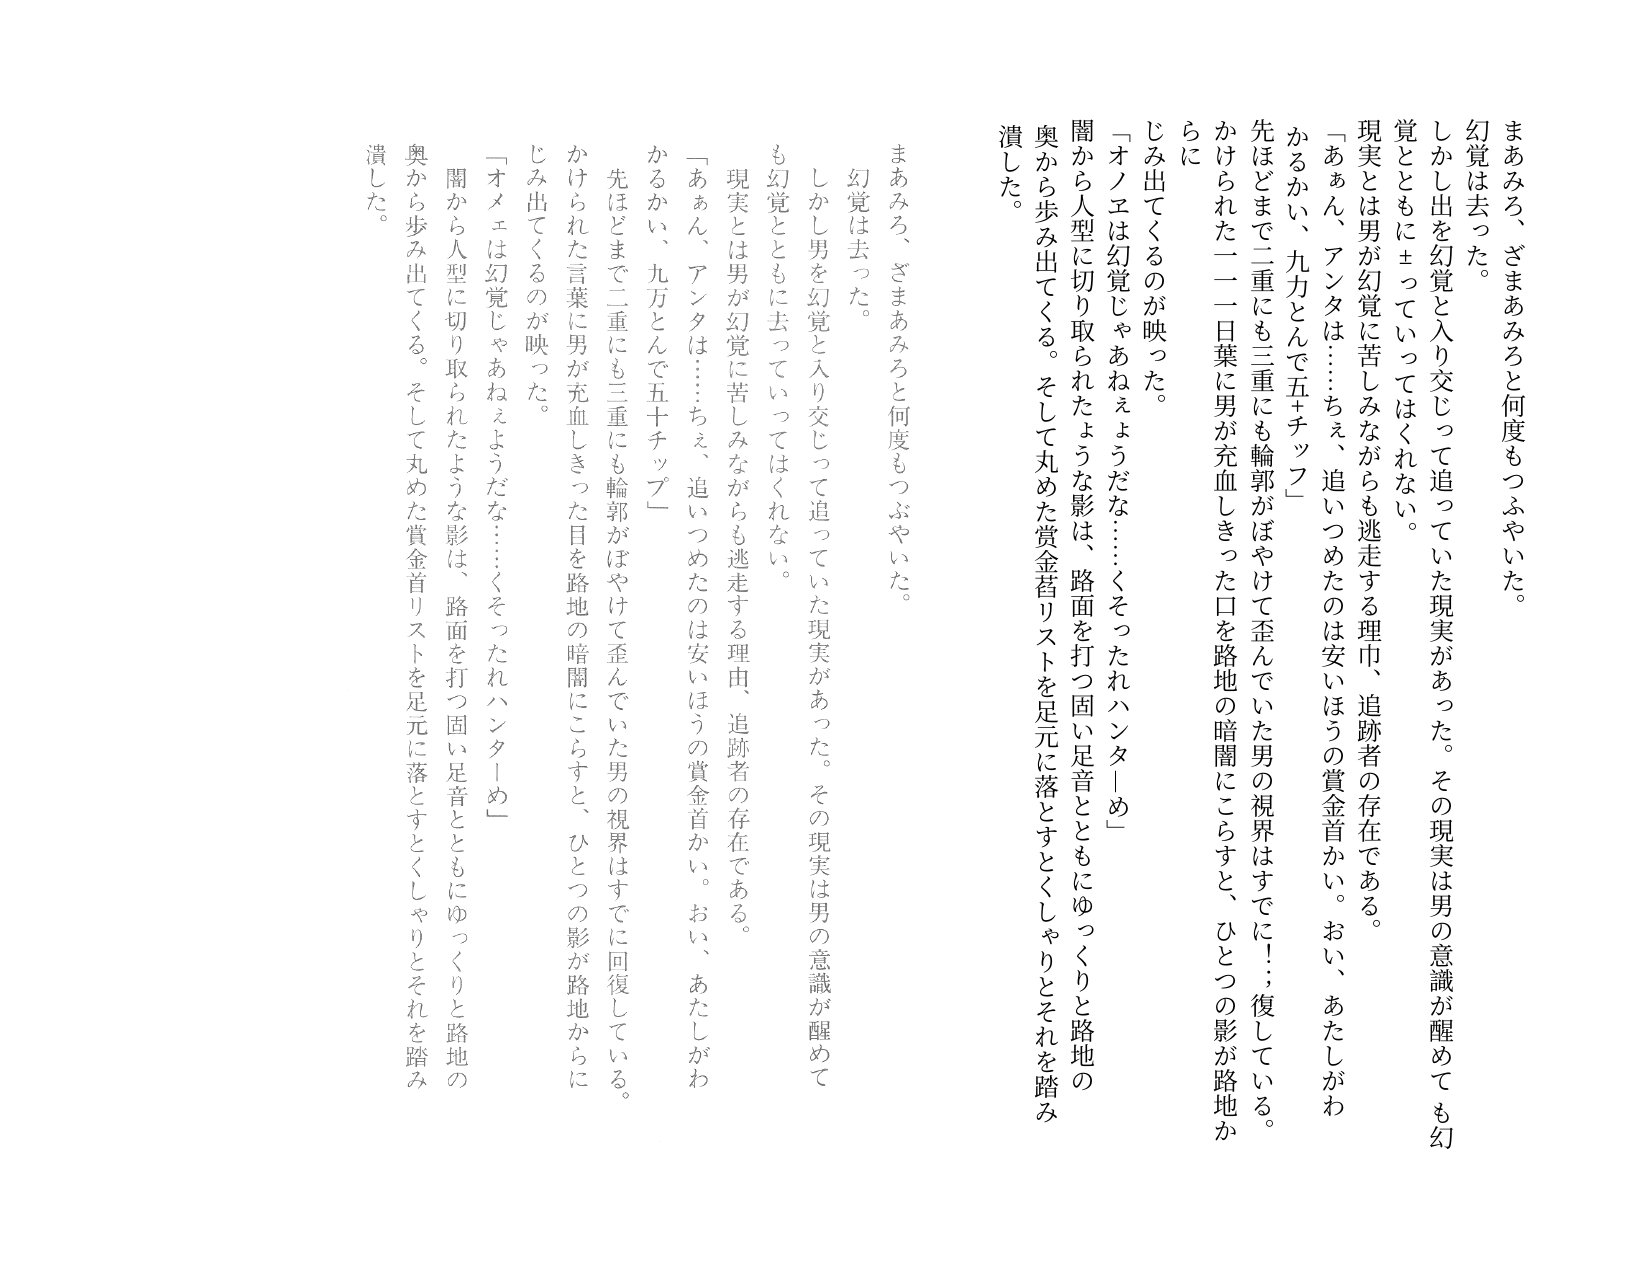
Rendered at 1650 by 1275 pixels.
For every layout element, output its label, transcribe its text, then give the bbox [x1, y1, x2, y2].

text 現実とは男が幻覚に苦しみながらも逃走する理巾、追跡者の存在である。 [1352, 118, 1388, 1157]
text 闇から人型に切り取られたょうな影は、路面を打つ固い足音とともにゆっくりと路地の [1065, 118, 1101, 1157]
text じみ出てくるのが映った。 [1137, 118, 1172, 1157]
text 「オノヱは幻覚じゃあねぇょうだな……くそったれハンタ—め」 [1101, 118, 1137, 1157]
text 奥から歩み出てくる。そして丸めた赏金萏リストを足元に落とすとくしゃりとそれを踏み [1029, 118, 1065, 1157]
text 先ほどまで二重にも三重にも輪郭がぼやけて歪んでいた男の視界はすでに！；復している。 かけられた一一一日葉に男が充血しきった口を路地の暗闇にこらすと、ひとつの影が路地からに [1172, 118, 1280, 1157]
text しかし出を幻覚と入り交じって追っていた現実があった。その現実は男の意識が醒めて も幻覚とともに±っていってはくれない。 [1388, 118, 1460, 1157]
text かるかい、九力とんで五+チッフ」 [1280, 118, 1316, 1157]
text 幻覚は去った。 [1460, 118, 1496, 1157]
text 「あぁん、アンタは……ちぇ、追いつめたのは安いほうの賞金首かい。おい、あたしがわ [1316, 118, 1352, 1157]
text 潰した。 [993, 118, 1029, 1157]
text まあみろ、ざまあみろと何度もつふやいた。 [1496, 118, 1532, 1157]
